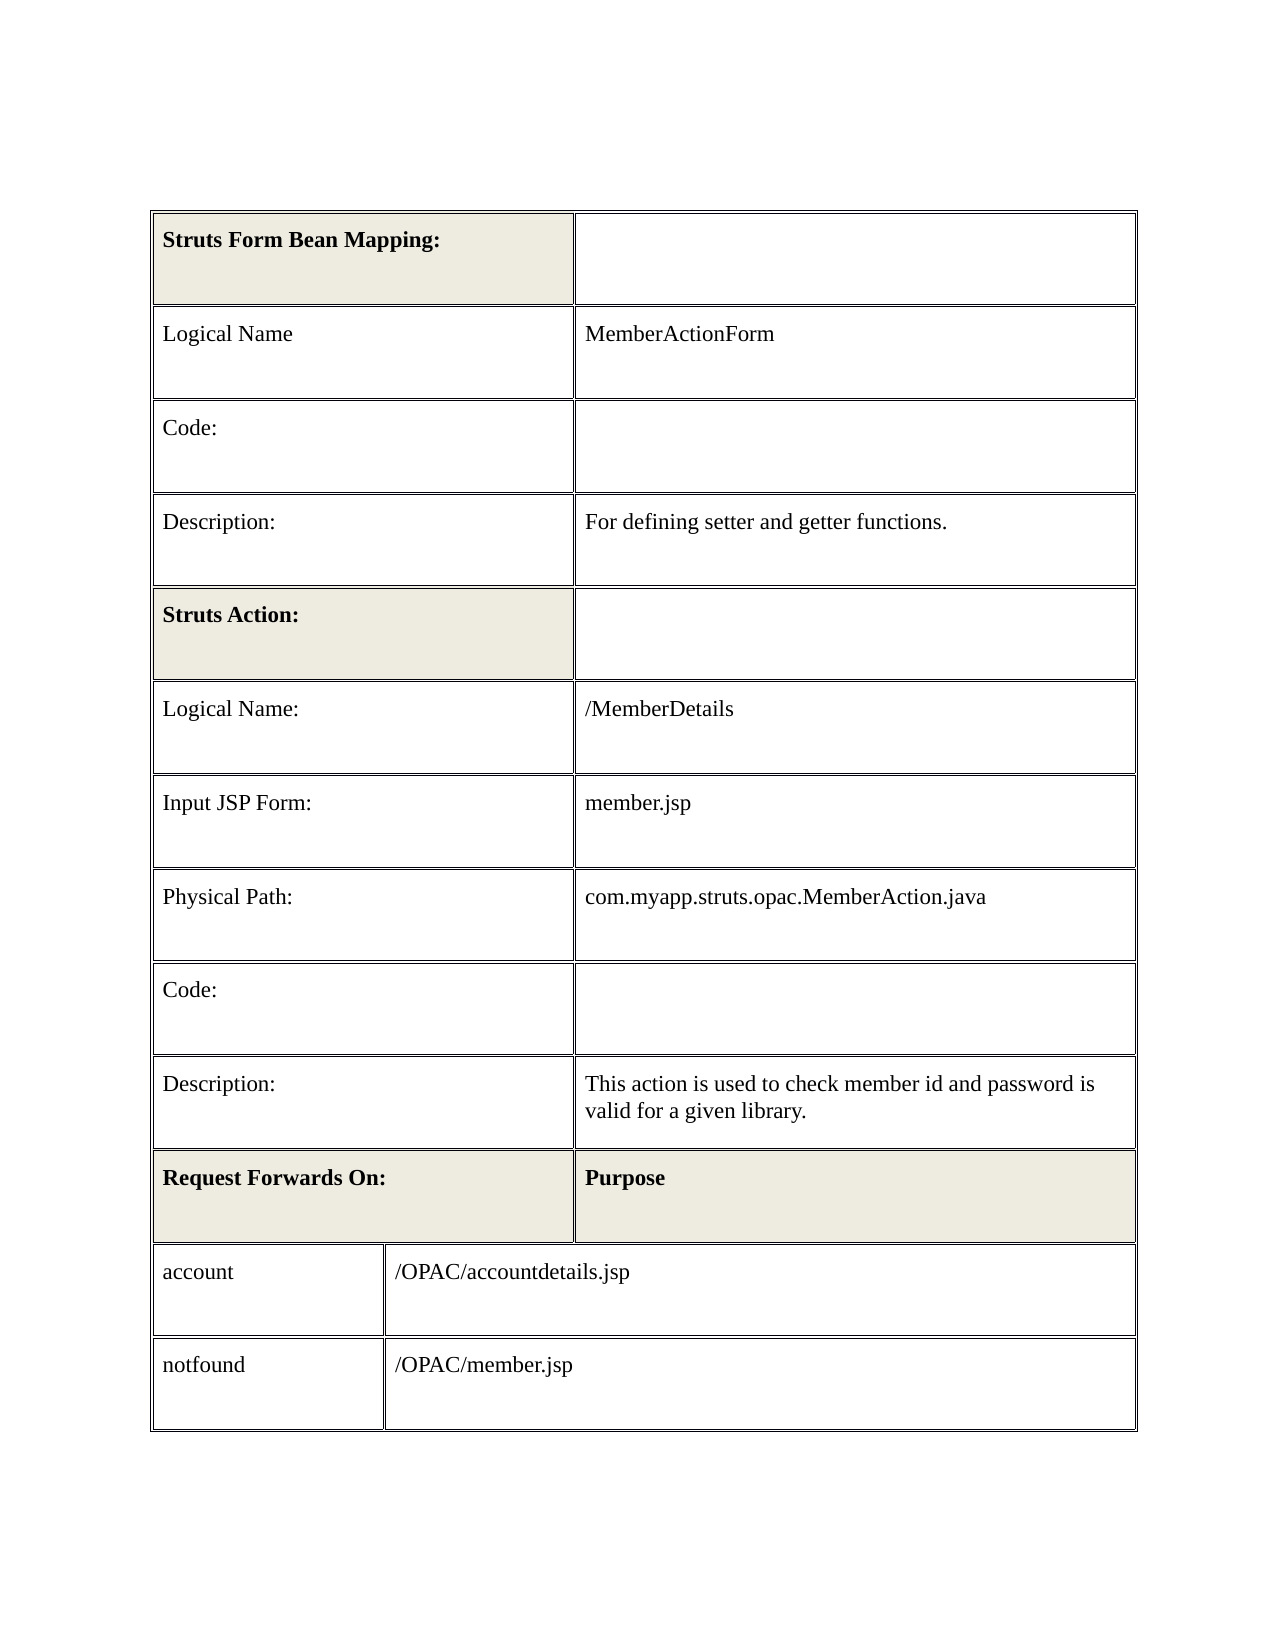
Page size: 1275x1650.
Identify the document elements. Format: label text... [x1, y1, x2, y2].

table_cell Description: [154, 1057, 573, 1148]
table_cell Struts Action: [154, 589, 573, 679]
table_cell /OPAC/member.jsp [386, 1339, 1135, 1429]
table_cell This action is used to check member id and password is valid for a given library. [576, 1057, 1135, 1148]
table_header [576, 214, 1135, 304]
table_cell Code: [154, 401, 573, 492]
table_cell Purpose [576, 1151, 1135, 1242]
table_cell [576, 401, 1135, 492]
table_cell com.myapp.struts.opac.MemberAction.java [576, 870, 1135, 960]
table_cell Code: [154, 964, 573, 1054]
table_cell For defining setter and getter functions. [576, 495, 1135, 585]
table_cell MemberActionForm [576, 307, 1135, 398]
table_cell /OPAC/accountdetails.jsp [386, 1245, 1135, 1335]
table_cell Request Forwards On: [154, 1151, 573, 1242]
table_cell [576, 964, 1135, 1054]
table_cell notfound [154, 1339, 383, 1429]
table_cell Description: [154, 495, 573, 585]
table_cell Physical Path: [154, 870, 573, 960]
table_cell Logical Name: [154, 682, 573, 773]
table_cell member.jsp [576, 776, 1135, 867]
table_cell Input JSP Form: [154, 776, 573, 867]
table_header Struts Form Bean Mapping: [154, 214, 573, 304]
table_cell Logical Name [154, 307, 573, 398]
table_cell account [154, 1245, 383, 1335]
table_cell /MemberDetails [576, 682, 1135, 773]
table_cell [576, 589, 1135, 679]
